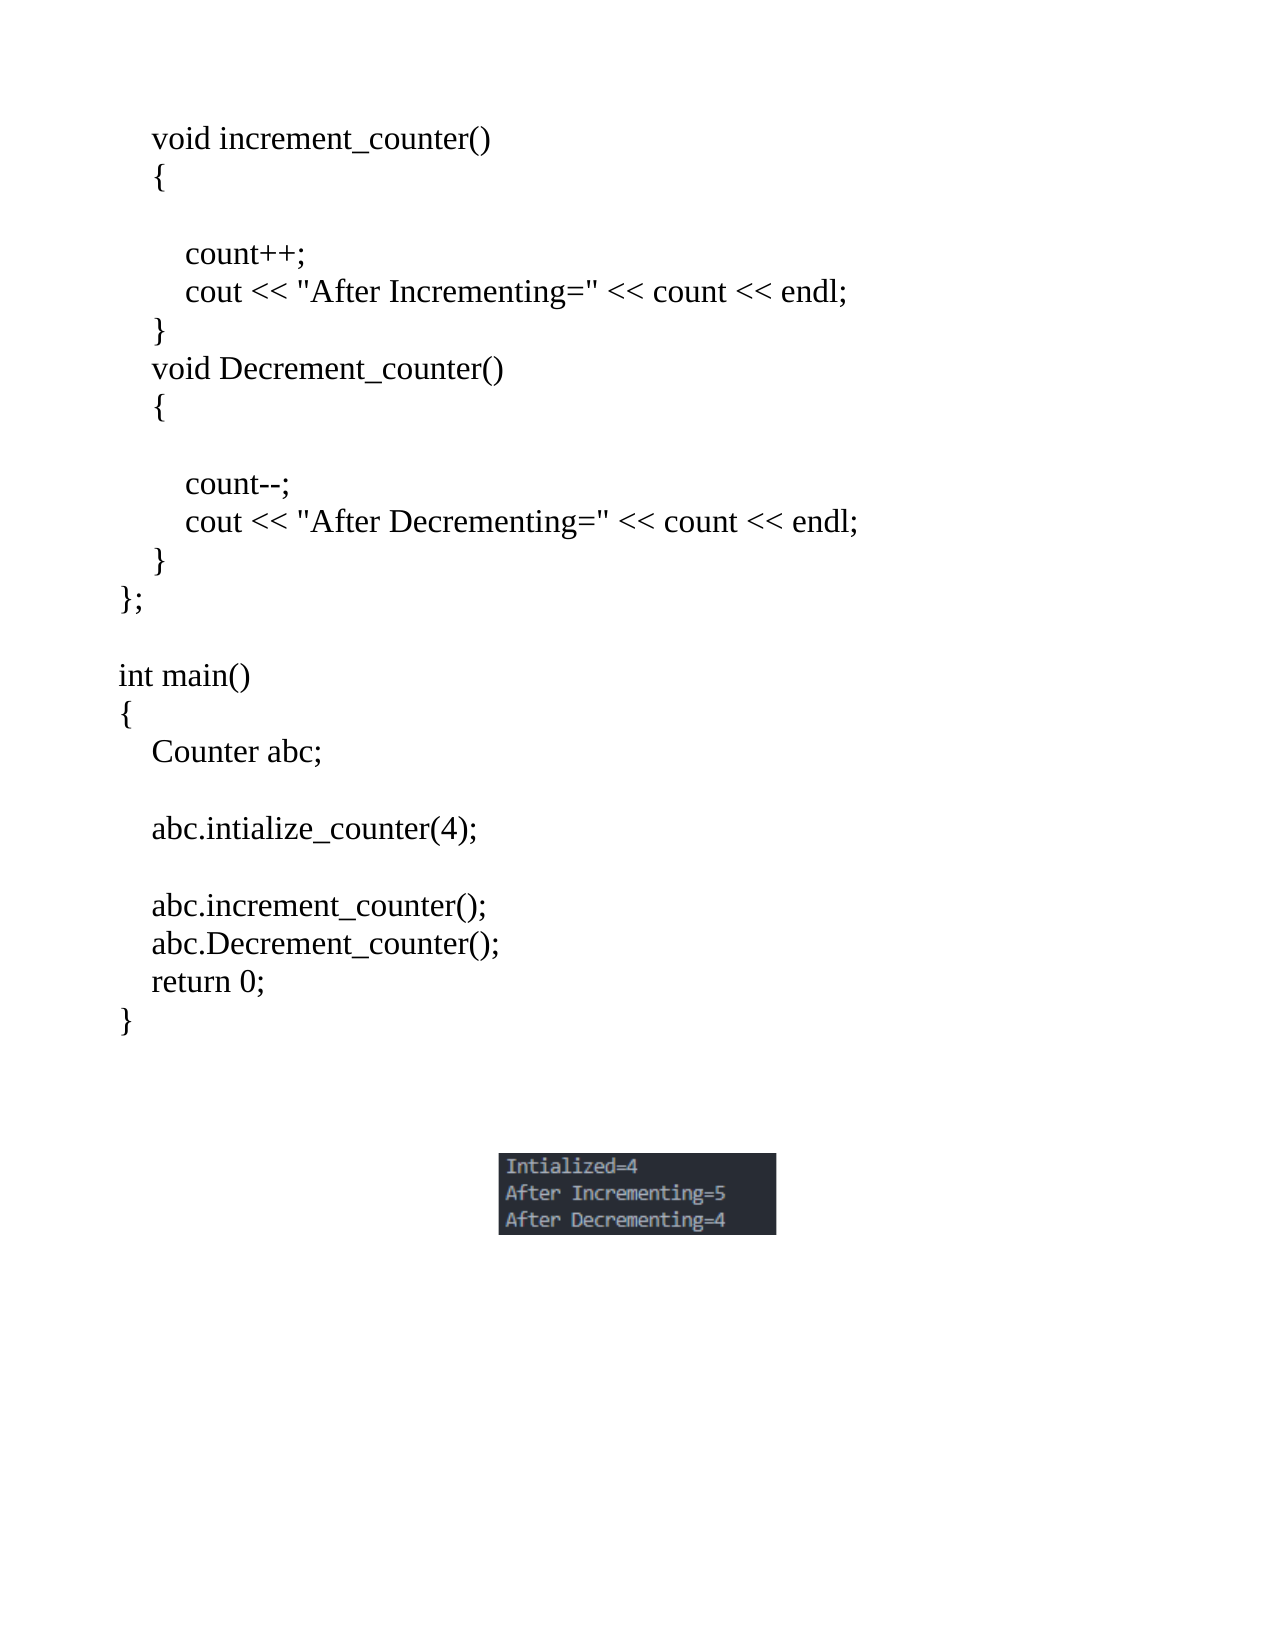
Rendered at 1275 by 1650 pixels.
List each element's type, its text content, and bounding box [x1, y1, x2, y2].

text count--; [118, 463, 1157, 501]
picture [498, 1153, 777, 1235]
text Counter abc; [118, 731, 1157, 770]
text { [118, 693, 1157, 731]
text abc.increment_counter(); [118, 885, 1157, 923]
text } [118, 1000, 1157, 1038]
text cout << "After Decrementing=" << count << endl; [118, 501, 1157, 540]
text abc.intialize_counter(4); [118, 808, 1157, 846]
text }; [118, 578, 1157, 616]
text { [118, 386, 1157, 425]
text cout << "After Incrementing=" << count << endl; [118, 271, 1157, 310]
text } [118, 540, 1157, 578]
text count++; [118, 233, 1157, 271]
text } [118, 310, 1157, 348]
text abc.Decrement_counter(); [118, 923, 1157, 961]
text { [118, 156, 1157, 195]
text void Decrement_counter() [118, 348, 1157, 386]
text return 0; [118, 961, 1157, 1000]
text void increment_counter() [118, 118, 1157, 156]
text int main() [118, 655, 1157, 693]
